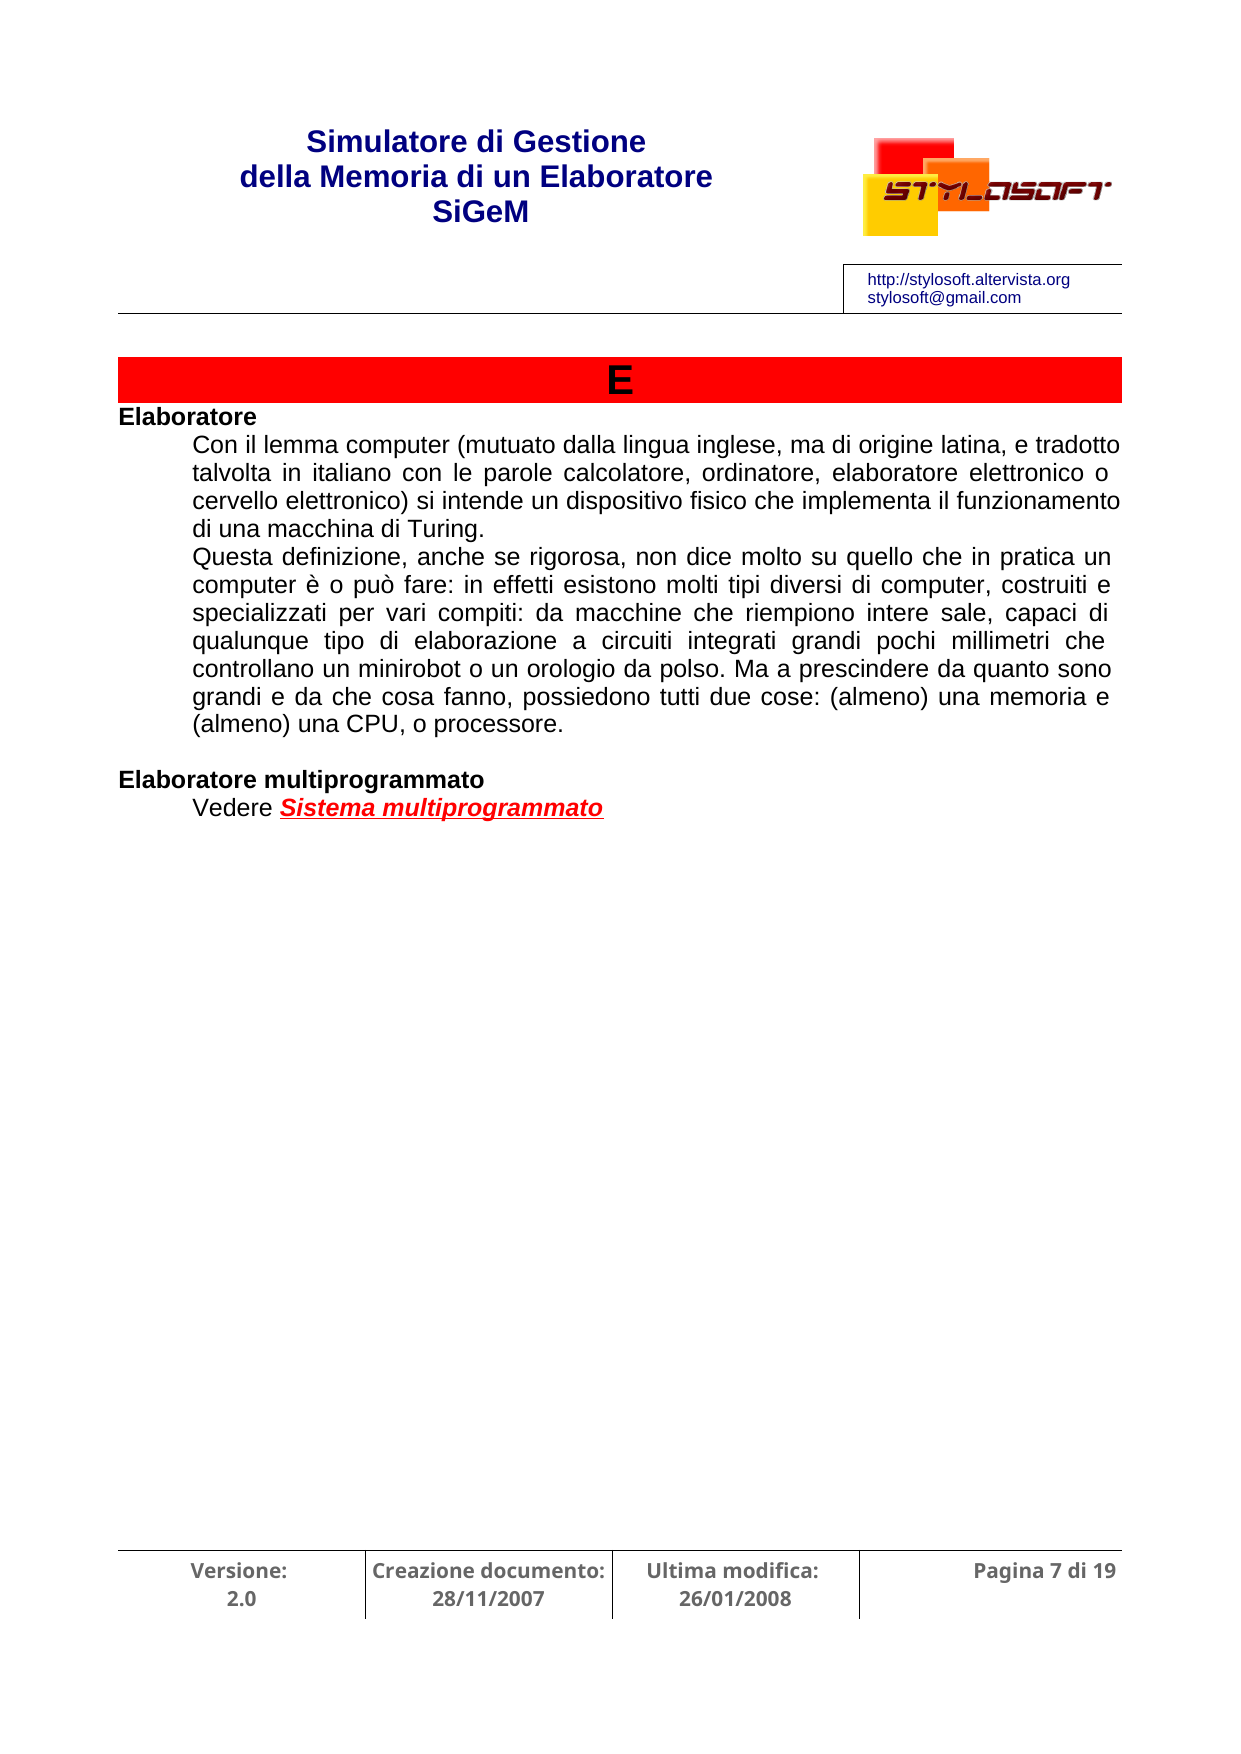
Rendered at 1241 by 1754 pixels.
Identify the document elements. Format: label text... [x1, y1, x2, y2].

text Elaboratore [118, 403, 1122, 431]
text Questa definizione, anche se rigorosa, non dice molto su quello che in pratica un computer è o può fare: in effetti esistono molti tipi diversi di computer, costruiti e specializzati per vari compiti: da macchine che riempiono intere sale, capaci di qualunque tipo di elaborazione a circuiti integrati grandi pochi millimetri che controllano un minirobot o un orologio da polso. Ma a prescindere da quanto sono grandi e da che cosa fanno, possiedono tutti due cose: (almeno) una memoria e (almeno) una CPU, o processore. [118, 543, 1122, 738]
picture [848, 123, 1117, 247]
text Vedere Sistema multiprogrammato [118, 794, 1122, 822]
text Con il lemma computer (mutuato dalla lingua inglese, ma di origine latina, e tradotto talvolta in italiano con le parole calcolatore, ordinatore, elaboratore elettronico o cervello elettronico) si intende un dispositivo fisico che implementa il funzionamento di una macchina di Turing. [118, 431, 1122, 543]
text Elaboratore multiprogrammato [118, 766, 1122, 794]
